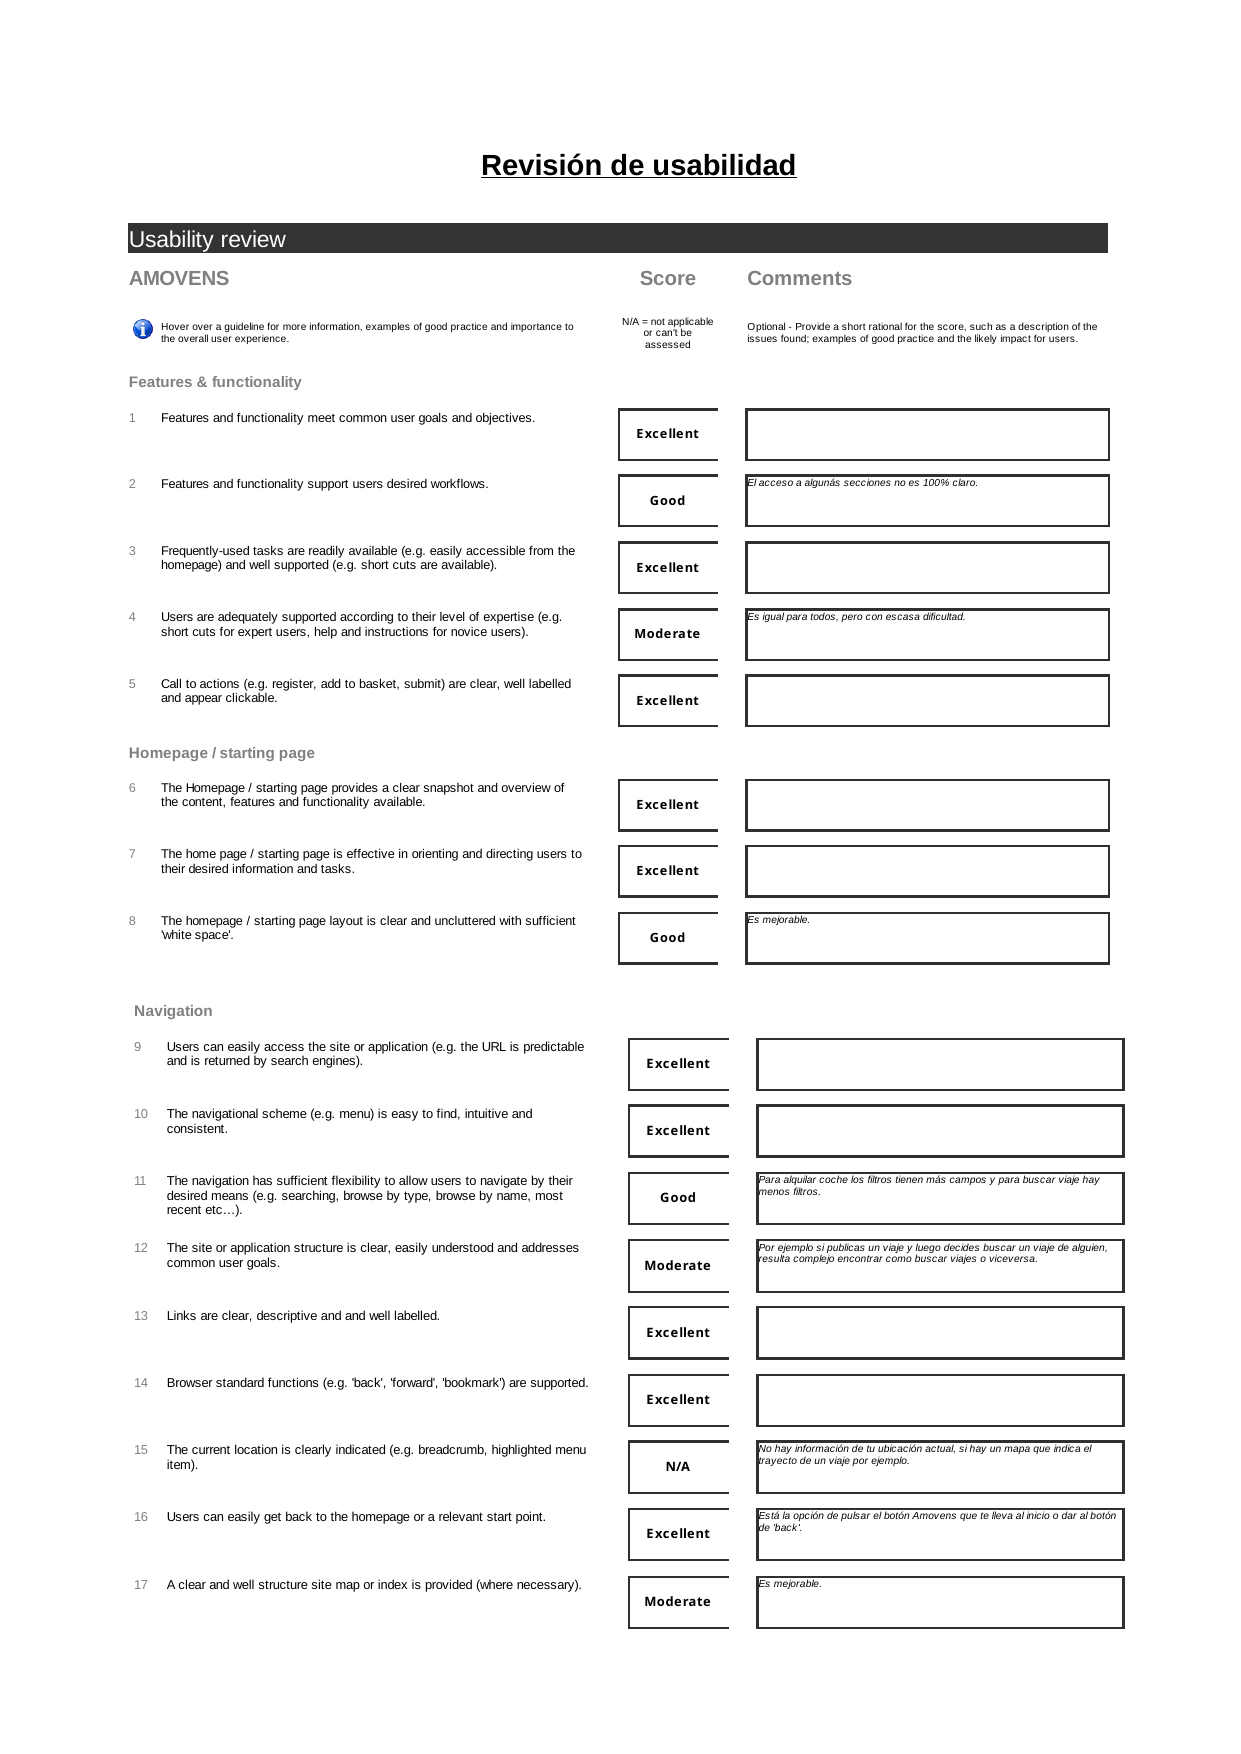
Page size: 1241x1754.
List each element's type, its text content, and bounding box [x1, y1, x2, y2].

list Revisión de usabilidad [215, 148, 1063, 181]
